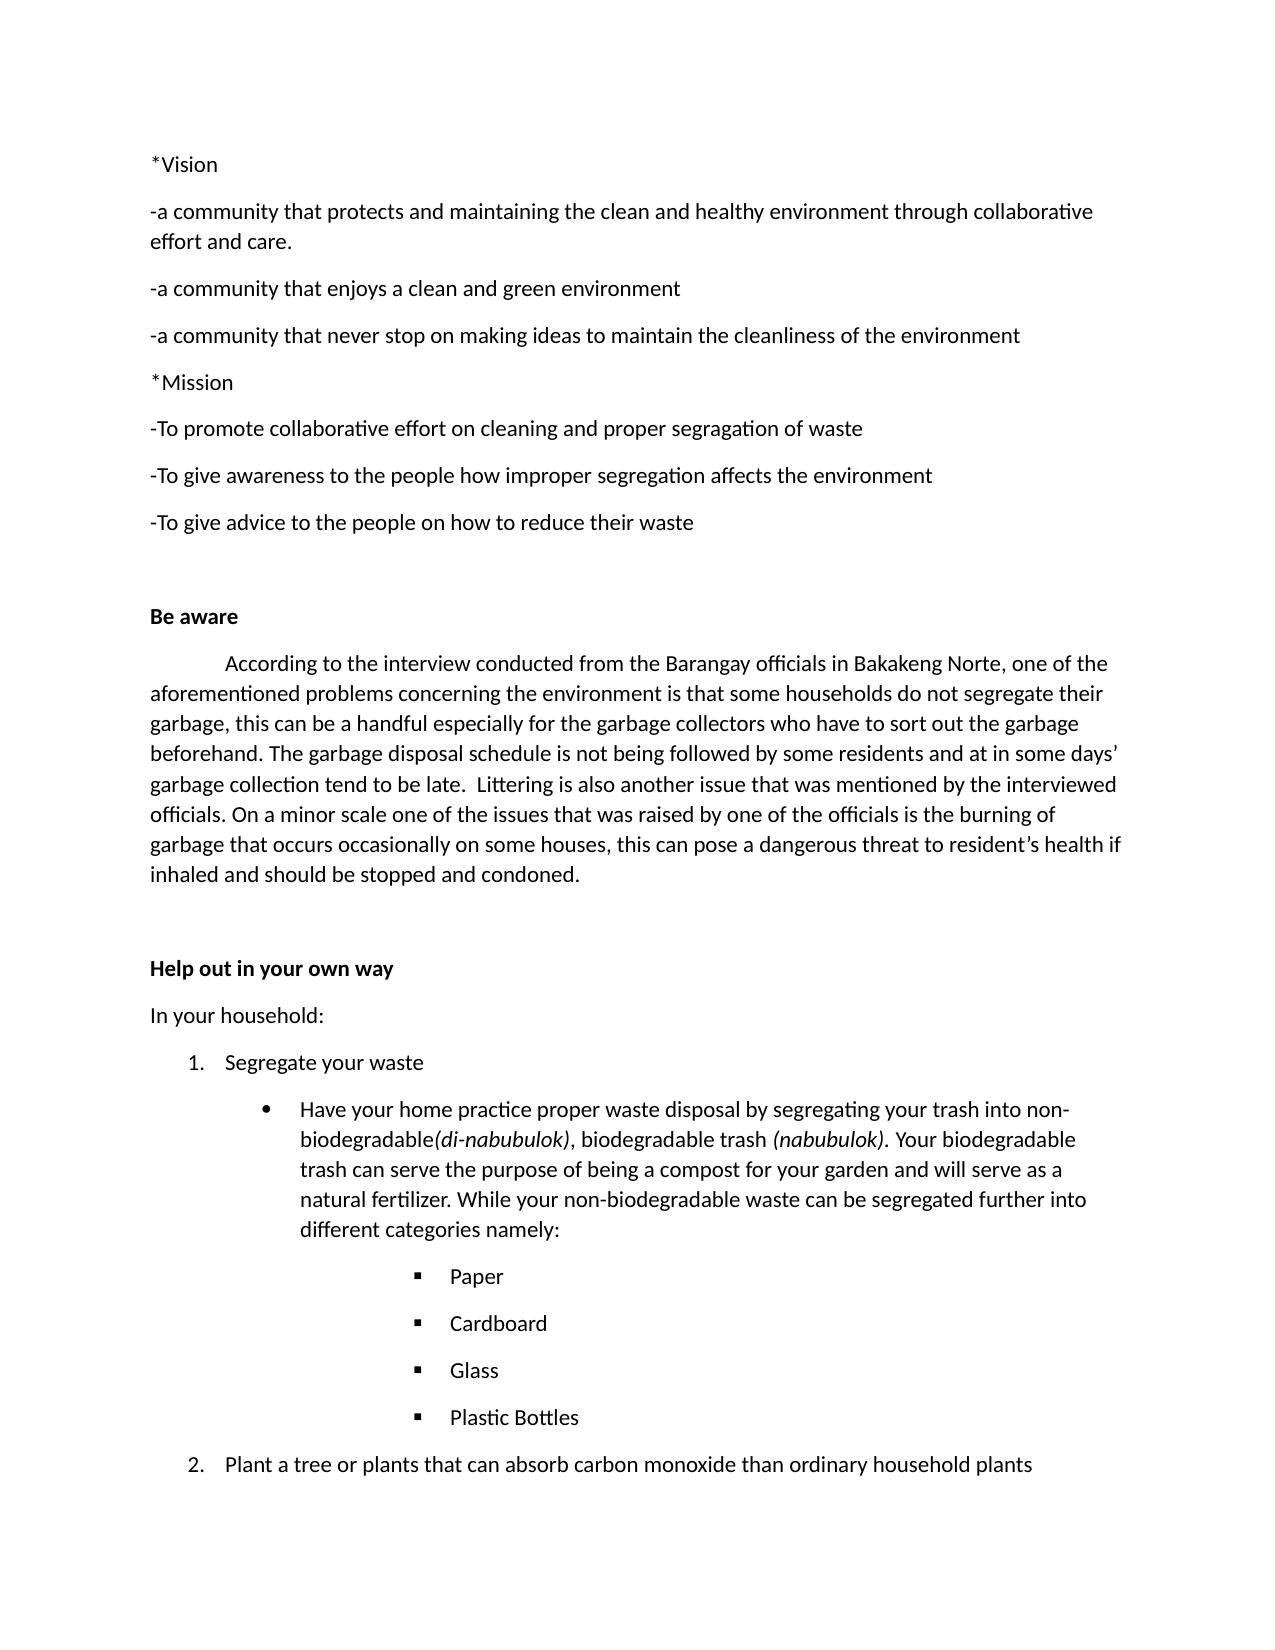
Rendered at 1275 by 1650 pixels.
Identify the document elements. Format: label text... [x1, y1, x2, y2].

list Glass [412, 1356, 1125, 1384]
text Help out in your own way [150, 954, 1125, 982]
text -a community that never stop on making ideas to maintain the cleanliness of the environment [150, 321, 1125, 349]
list Paper [412, 1262, 1125, 1291]
text -To give awareness to the people how improper segregation affects the environment [150, 461, 1125, 489]
list Have your home practice proper waste disposal by segregating your trash into non-biodegradable(di-nabubulok), biodegradable trash (nabubulok). Your biodegradable trash can serve the purpose of being a compost for your garden and will serve as a natural fertilizer. While your non-biodegradable waste can be segregated further into different categories namely: [262, 1095, 1125, 1244]
text -To promote collaborative effort on cleaning and proper segragation of waste [150, 414, 1125, 443]
text -a community that protects and maintaining the clean and healthy environment through collaborative effort and care. [150, 197, 1125, 255]
text -To give advice to the people on how to reduce their waste [150, 508, 1125, 536]
list Cardboard [412, 1309, 1125, 1337]
text -a community that enjoys a clean and green environment [150, 274, 1125, 302]
list Plastic Bottles [412, 1403, 1125, 1431]
list Plant a tree or plants that can absorb carbon monoxide than ordinary household plants [187, 1450, 1125, 1478]
text According to the interview conducted from the Barangay officials in Bakakeng Norte, one of the aforementioned problems concerning the environment is that some households do not segregate their garbage, this can be a handful especially for the garbage collectors who have to sort out the garbage beforehand. The garbage disposal schedule is not being followed by some residents and at in some days’ garbage collection tend to be late. Littering is also another issue that was mentioned by the interviewed officials. On a minor scale one of the issues that was raised by one of the officials is the burning of garbage that occurs occasionally on some houses, this can pose a dangerous threat to resident’s health if inhaled and should be stopped and condoned. [150, 649, 1125, 888]
list Segregate your waste [187, 1048, 1125, 1076]
text *Mission [150, 368, 1125, 396]
text Be aware [150, 602, 1125, 630]
text In your household: [150, 1001, 1125, 1029]
text *Vision [150, 150, 1125, 178]
